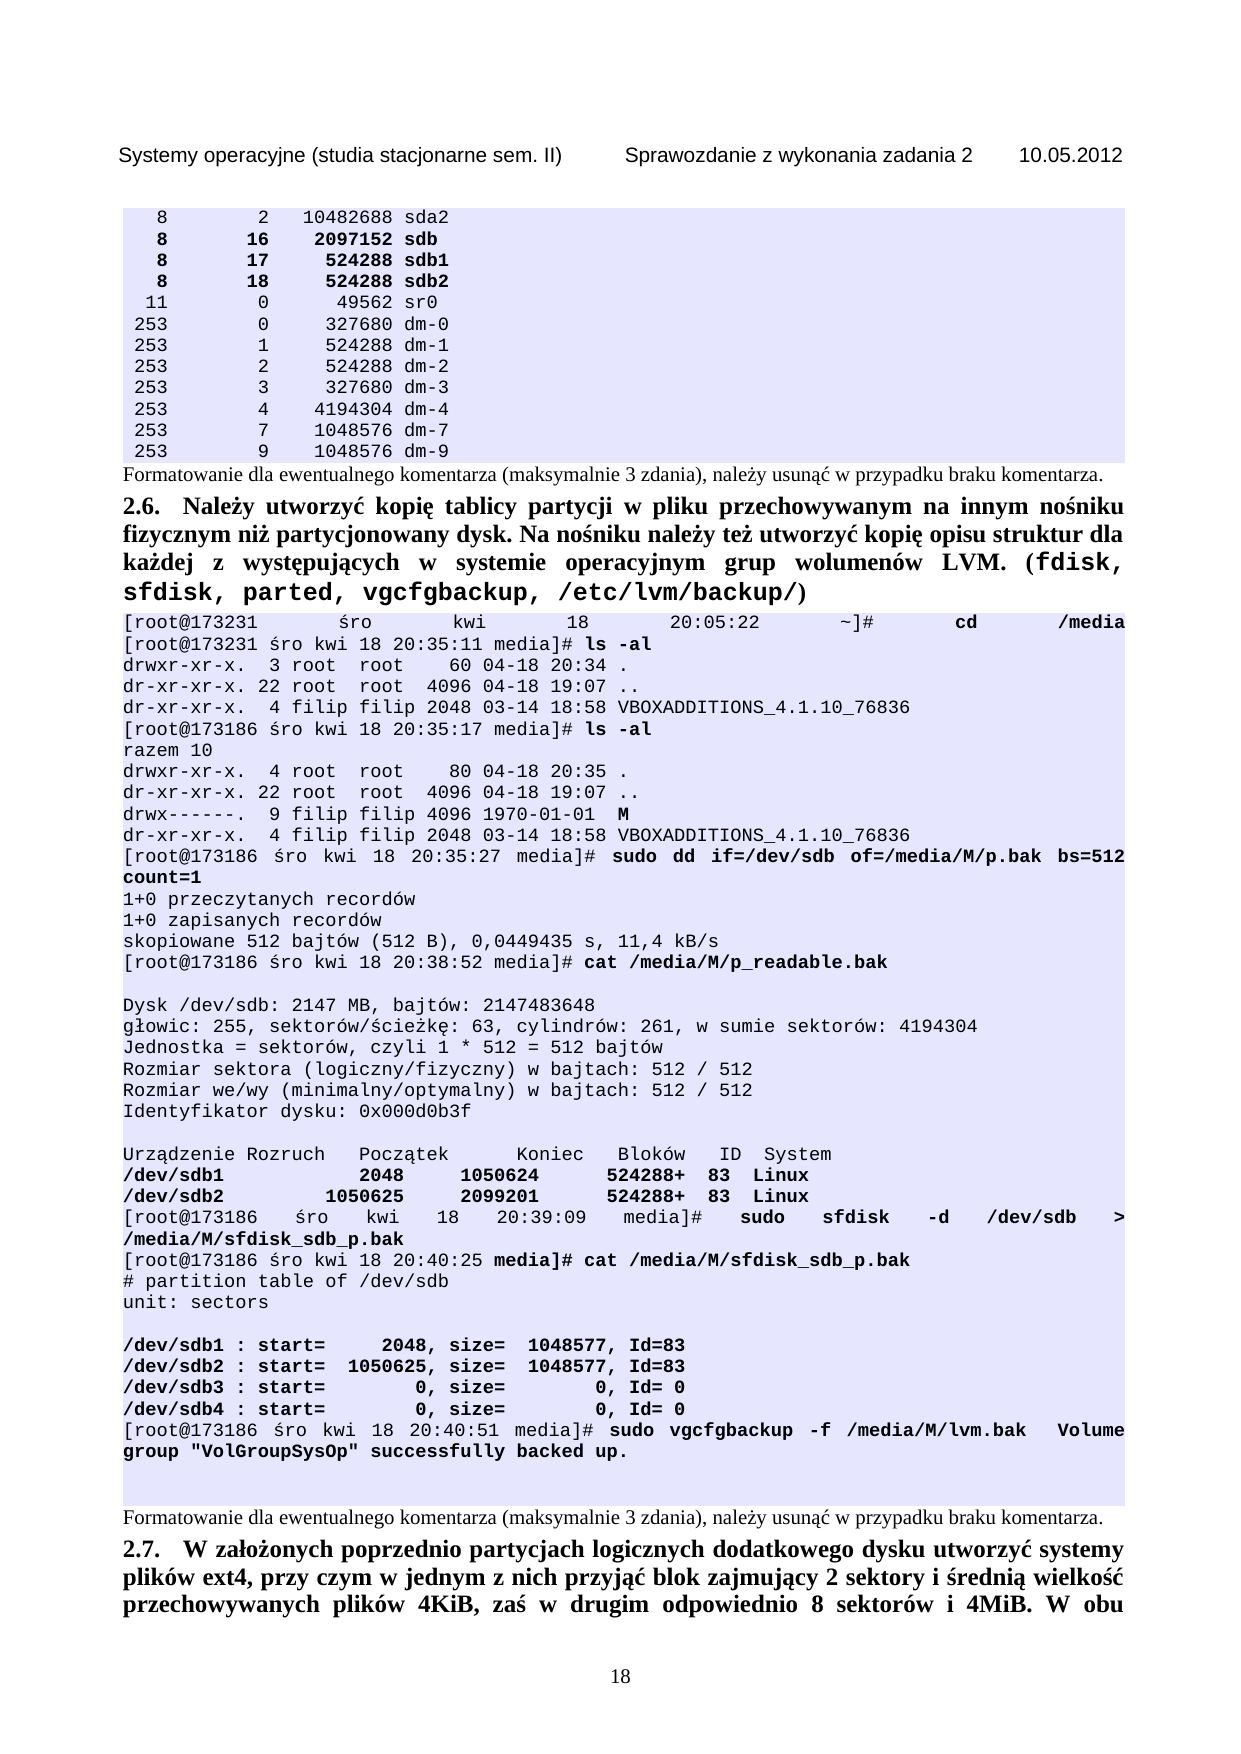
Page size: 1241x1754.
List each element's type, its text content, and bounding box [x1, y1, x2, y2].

table_cell W założonych poprzednio partycjach logicznych dodatkowego dysku utworzyć systemy plików ext4, przy czym w jednym z nich przyjąć blok zajmujący 2 sektory i średnią wielkość przechowywanych plików 4KiB, zaś w drugim odpowiednio 8 sektorów i 4MiB. W obu [123, 1529, 1125, 1618]
table_cell Należy utworzyć kopię tablicy partycji w pliku przechowywanym na innym nośniku fizycznym niż partycjonowany dysk. Na nośniku należy też utworzyć kopię opisu struktur dla każdej z występujących w systemie operacyjnym grup wolumenów LVM. (fdisk, sfdisk, parted, vgcfgbackup, /etc/lvm/backup/) [123, 486, 1125, 613]
